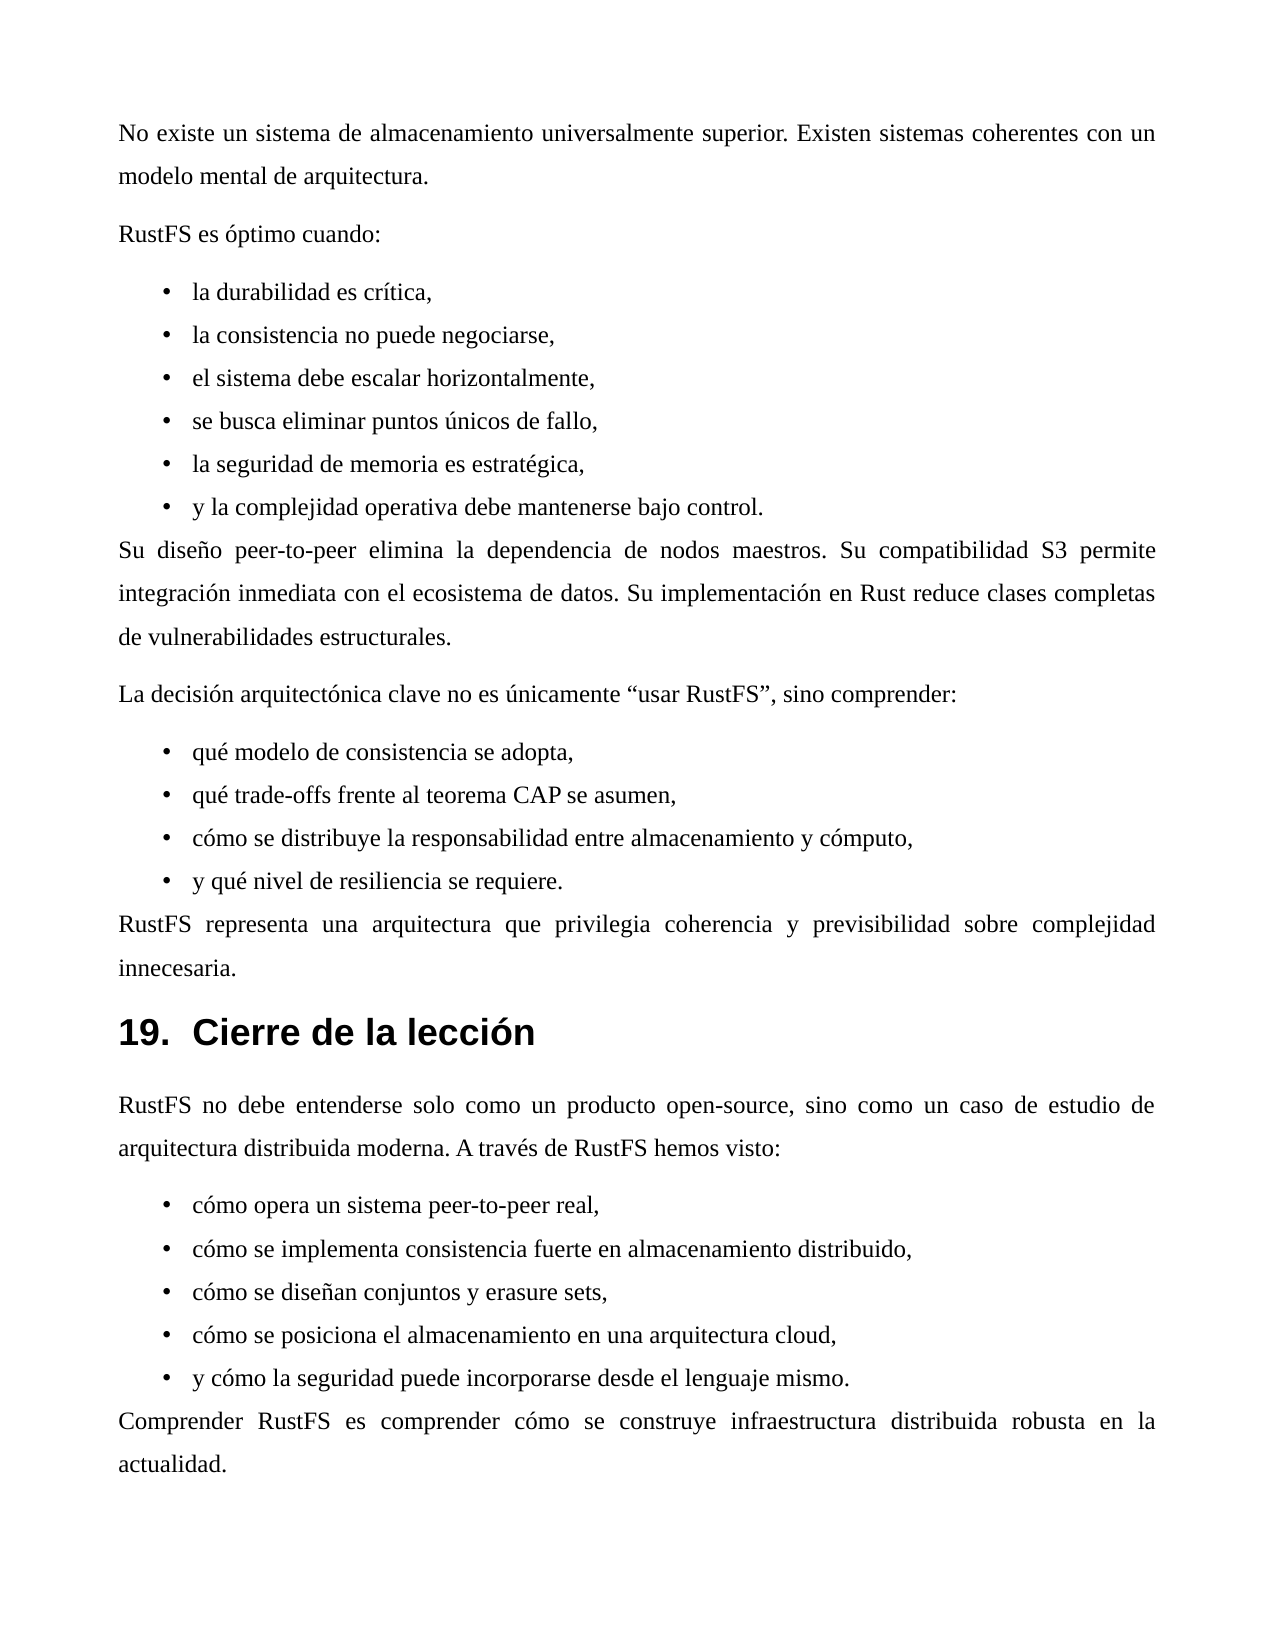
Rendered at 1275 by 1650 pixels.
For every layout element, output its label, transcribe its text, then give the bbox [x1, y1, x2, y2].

list se busca eliminar puntos únicos de fallo, [162, 406, 1157, 435]
list el sistema debe escalar horizontalmente, [162, 363, 1157, 392]
text No existe un sistema de almacenamiento universalmente superior. Existen sistemas coherentes con un modelo mental de arquitectura. [118, 118, 1157, 190]
text RustFS no debe entenderse solo como un producto open-source, sino como un caso de estudio de arquitectura distribuida moderna. A través de RustFS hemos visto: [118, 1090, 1157, 1162]
list cómo se posiciona el almacenamiento en una arquitectura cloud, [162, 1320, 1157, 1349]
list qué trade-offs frente al teorema CAP se asumen, [162, 780, 1157, 809]
list cómo se distribuye la responsabilidad entre almacenamiento y cómputo, [162, 823, 1157, 852]
list y qué nivel de resiliencia se requiere. [162, 866, 1157, 895]
subtitle Cierre de la lección [118, 1010, 1157, 1053]
list cómo se implementa consistencia fuerte en almacenamiento distribuido, [162, 1234, 1157, 1262]
list cómo opera un sistema peer-to-peer real, [162, 1191, 1157, 1219]
list la consistencia no puede negociarse, [162, 320, 1157, 348]
list cómo se diseñan conjuntos y erasure sets, [162, 1277, 1157, 1306]
text La decisión arquitectónica clave no es únicamente “usar RustFS”, sino comprender: [118, 679, 1157, 708]
list la durabilidad es crítica, [162, 277, 1157, 305]
text RustFS es óptimo cuando: [118, 219, 1157, 248]
text Su diseño peer-to-peer elimina la dependencia de nodos maestros. Su compatibilidad S3 permite integración inmediata con el ecosistema de datos. Su implementación en Rust reduce clases completas de vulnerabilidades estructurales. [118, 535, 1157, 650]
list qué modelo de consistencia se adopta, [162, 737, 1157, 766]
text RustFS representa una arquitectura que privilegia coherencia y previsibilidad sobre complejidad innecesaria. [118, 909, 1157, 981]
list la seguridad de memoria es estratégica, [162, 449, 1157, 478]
text Comprender RustFS es comprender cómo se construye infraestructura distribuida robusta en la actualidad. [118, 1406, 1157, 1478]
list y la complejidad operativa debe mantenerse bajo control. [162, 492, 1157, 521]
list y cómo la seguridad puede incorporarse desde el lenguaje mismo. [162, 1363, 1157, 1392]
